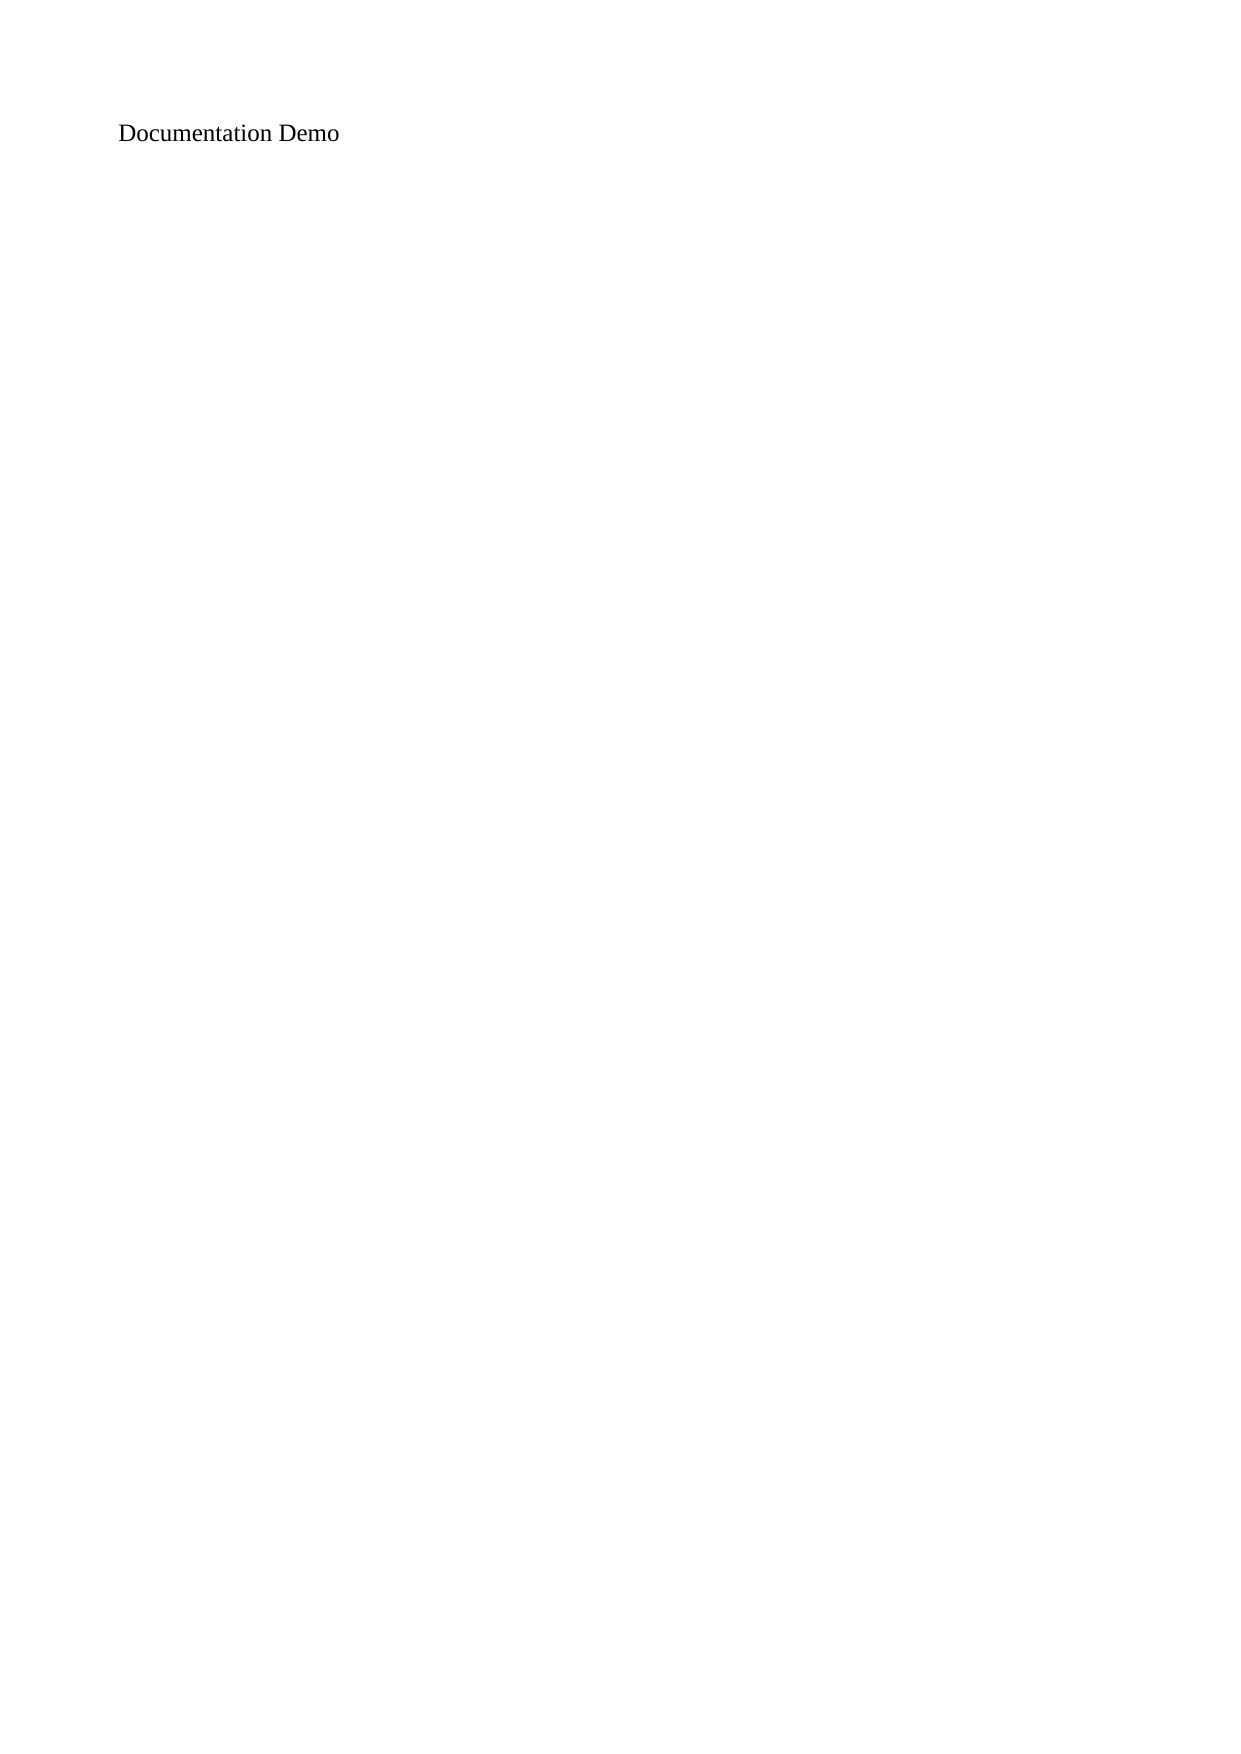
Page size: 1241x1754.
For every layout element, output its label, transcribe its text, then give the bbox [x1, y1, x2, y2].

text Documentation Demo [118, 118, 1122, 147]
